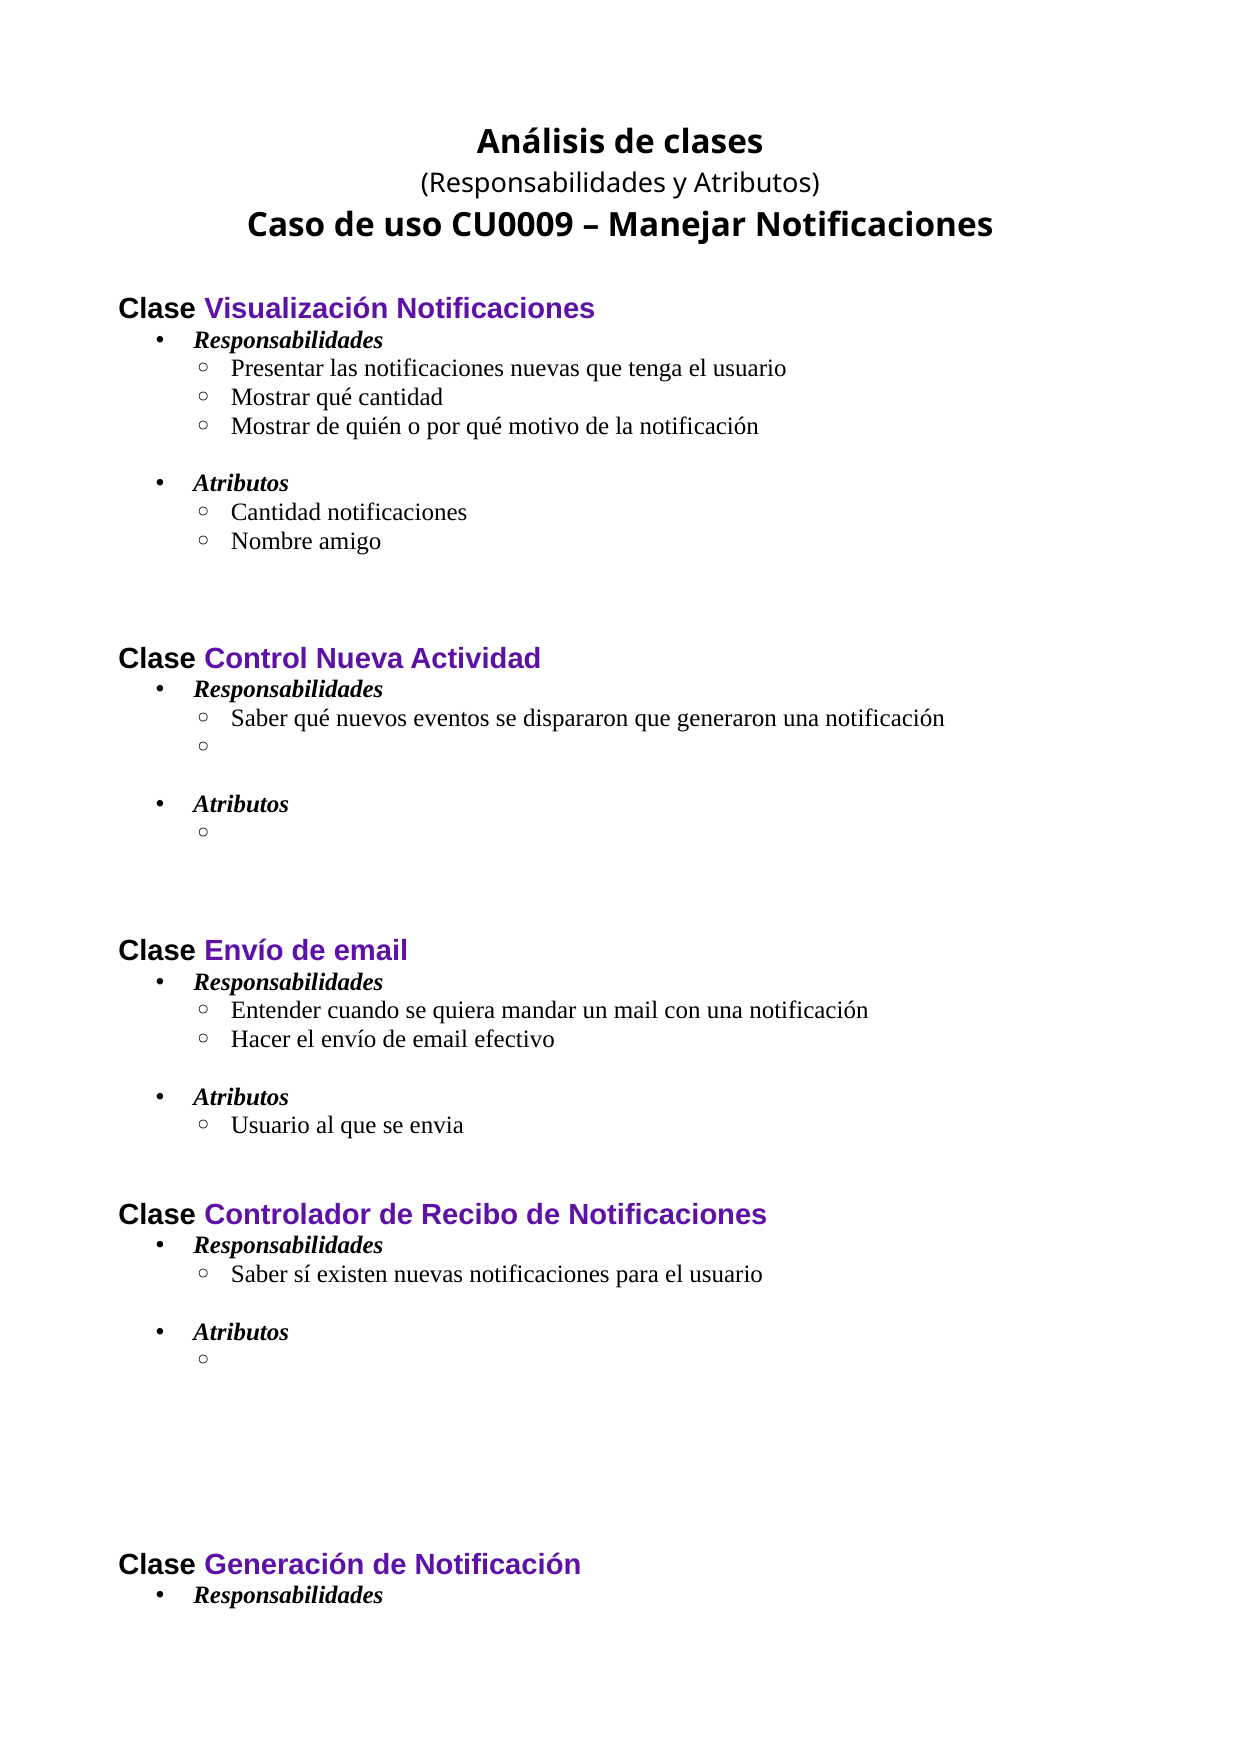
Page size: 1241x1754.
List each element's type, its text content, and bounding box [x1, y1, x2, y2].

text Clase Generación de Notificación [118, 1547, 1122, 1580]
list Atributos [156, 468, 1122, 497]
list Responsabilidades [156, 325, 1122, 353]
text (Responsabilidades y Atributos) [118, 163, 1122, 200]
list Atributos [156, 1317, 1122, 1345]
list Presentar las notificaciones nuevas que tenga el usuario [193, 353, 1122, 382]
list Responsabilidades [156, 1580, 1122, 1609]
list Responsabilidades [156, 674, 1122, 703]
list Responsabilidades [156, 967, 1122, 996]
list Usuario al que se envia [193, 1111, 1122, 1139]
text Caso de uso CU0009 – Manejar Notificaciones [118, 200, 1122, 246]
list Saber qué nuevos eventos se dispararon que generaron una notificación [193, 703, 1122, 732]
text Clase Visualización Notificaciones [118, 291, 1122, 325]
list Responsabilidades [156, 1230, 1122, 1259]
list Cantidad notificaciones [193, 497, 1122, 526]
list Hacer el envío de email efectivo [193, 1024, 1122, 1053]
list Mostrar qué cantidad [193, 382, 1122, 411]
list Nombre amigo [193, 526, 1122, 555]
text Clase Controlador de Recibo de Notificaciones [118, 1197, 1122, 1230]
list Entender cuando se quiera mandar un mail con una notificación [193, 996, 1122, 1024]
list Mostrar de quién o por qué motivo de la notificación [193, 411, 1122, 440]
list Atributos [156, 789, 1122, 818]
text Clase Envío de email [118, 933, 1122, 967]
text Análisis de clases [118, 118, 1122, 163]
text Clase Control Nueva Actividad [118, 641, 1122, 674]
list Saber sí existen nuevas notificaciones para el usuario [193, 1259, 1122, 1288]
list Atributos [156, 1082, 1122, 1111]
